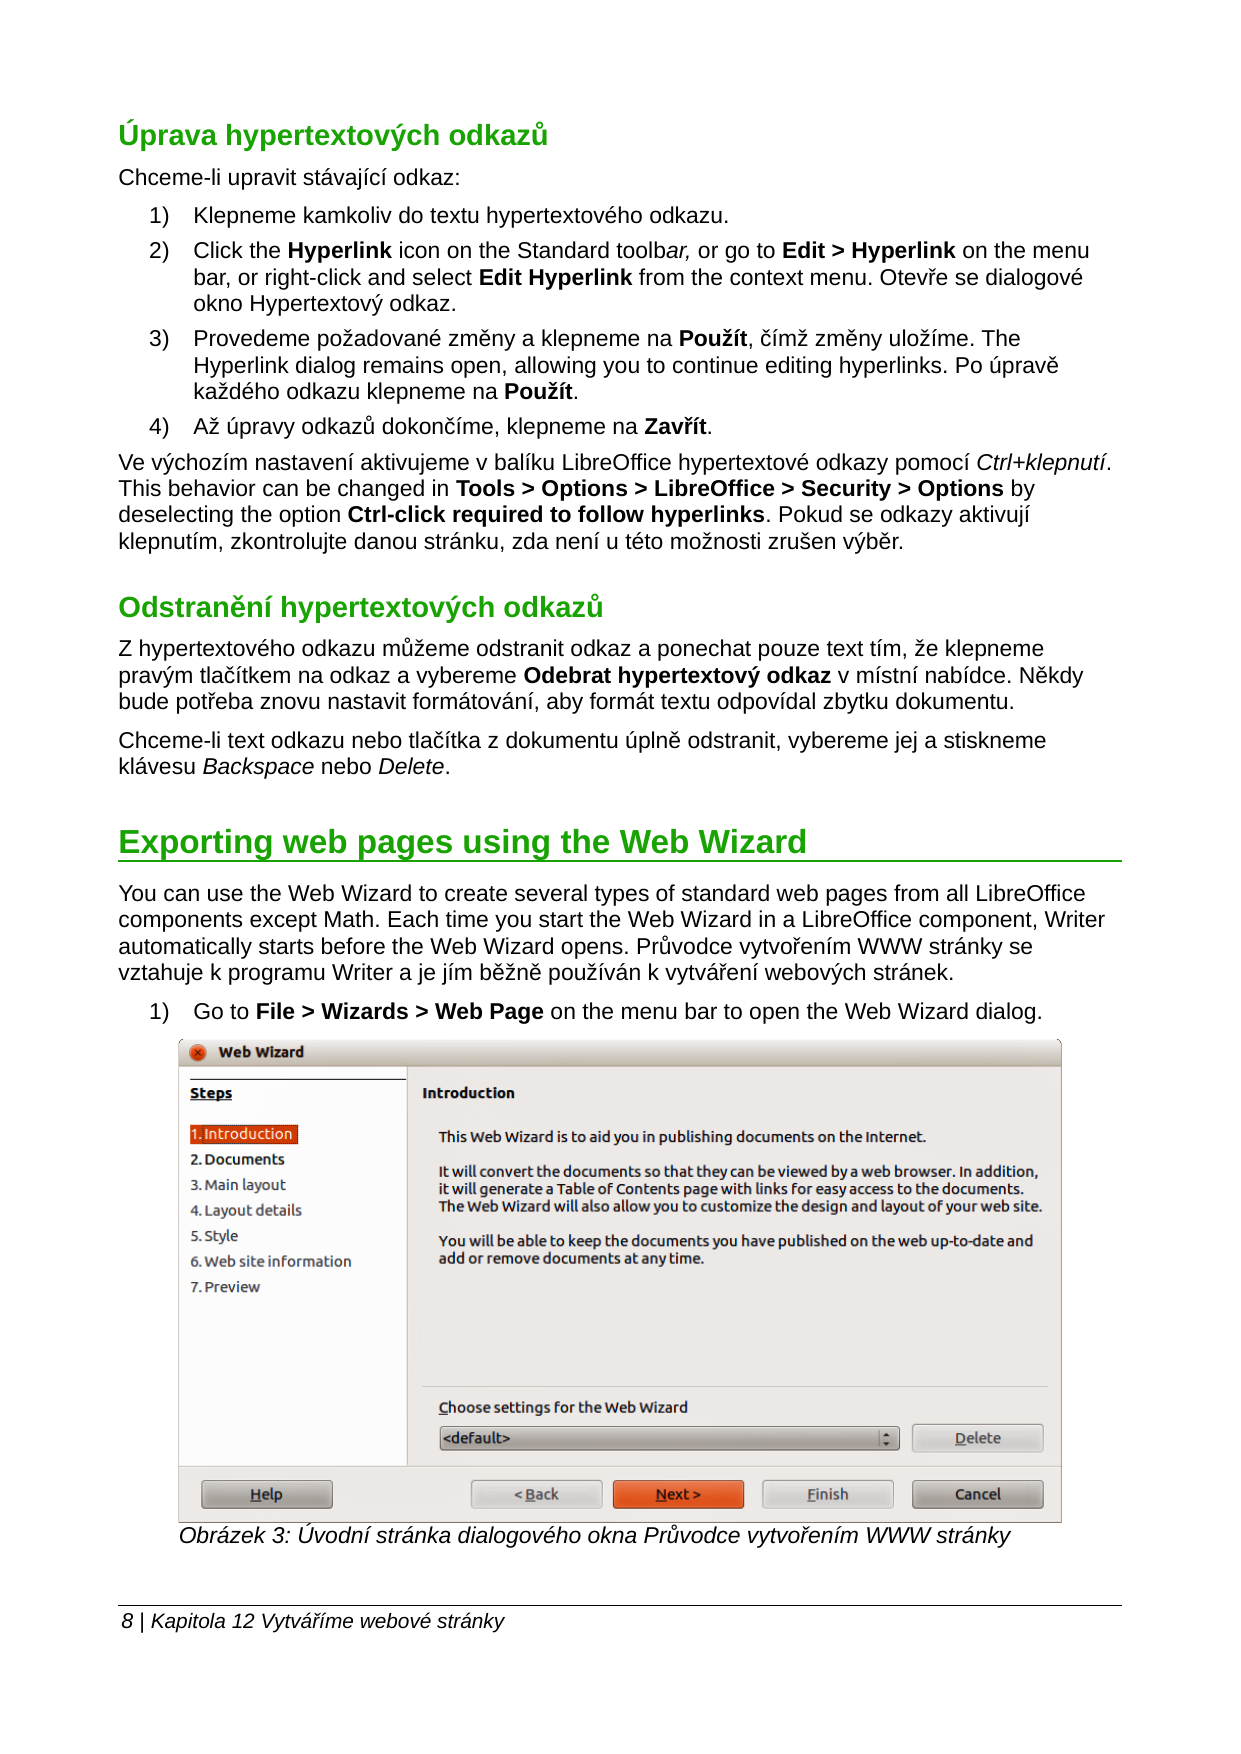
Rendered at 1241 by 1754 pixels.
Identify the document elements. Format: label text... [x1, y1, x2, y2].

text Ve výchozím nastavení aktivujeme v balíku LibreOffice hypertextové odkazy pomocí Ctrl+klepnutí. This behavior can be changed in Tools > Options > LibreOffice > Security > Options by deselecting the option Ctrl-click required to follow hyperlinks. Pokud se odkazy aktivují klepnutím, zkontrolujte danou stránku, zda není u této možnosti zrušen výběr. [118, 448, 1122, 554]
subtitle Úprava hypertextových odkazů [118, 118, 1122, 152]
list Klepneme kamkoliv do textu hypertextového odkazu. [169, 202, 1122, 229]
list Provedeme požadované změny a klepneme na Použít, čímž změny uložíme. The Hyperlink dialog remains open, allowing you to continue editing hyperlinks. Po úpravě každého odkazu klepneme na Použít. [169, 325, 1122, 404]
text Z hypertextového odkazu můžeme odstranit odkaz a ponechat pouze text tím, že klepneme pravým tlačítkem na odkaz a vybereme Odebrat hypertextový odkaz v místní nabídce. Někdy bude potřeba znovu nastavit formátování, aby formát textu odpovídal zbytku dokumentu. [118, 635, 1122, 714]
list Až úpravy odkazů dokončíme, klepneme na Zavřít. [169, 413, 1122, 440]
list Chceme-li upravit stávající odkaz: [118, 163, 1122, 190]
list Go to File > Wizards > Web Page on the menu bar to open the Web Wizard dialog. [169, 998, 1122, 1024]
text Chceme-li text odkazu nebo tlačítka z dokumentu úplně odstranit, vybereme jej a stiskneme klávesu Backspace nebo Delete. [118, 727, 1122, 780]
subtitle Exporting web pages using the Web Wizard [118, 822, 1122, 860]
list Click the Hyperlink icon on the Standard toolbar, or go to Edit > Hyperlink on the menu bar, or right-click and select Edit Hyperlink from the context menu. Otevře se dialogové okno Hypertextový odkaz. [169, 237, 1122, 317]
text Obrázek 3: Úvodní stránka dialogového okna Průvodce vytvořením WWW stránky [178, 1523, 1062, 1548]
subtitle Odstranění hypertextových odkazů [118, 590, 1122, 624]
picture [178, 1039, 1062, 1523]
text You can use the Web Wizard to create several types of standard web pages from all LibreOffice components except Math. Each time you start the Web Wizard in a LibreOffice component, Writer automatically starts before the Web Wizard opens. Průvodce vytvořením WWW stránky se vztahuje k programu Writer a je jím běžně používán k vytváření webových stránek. [118, 880, 1122, 985]
